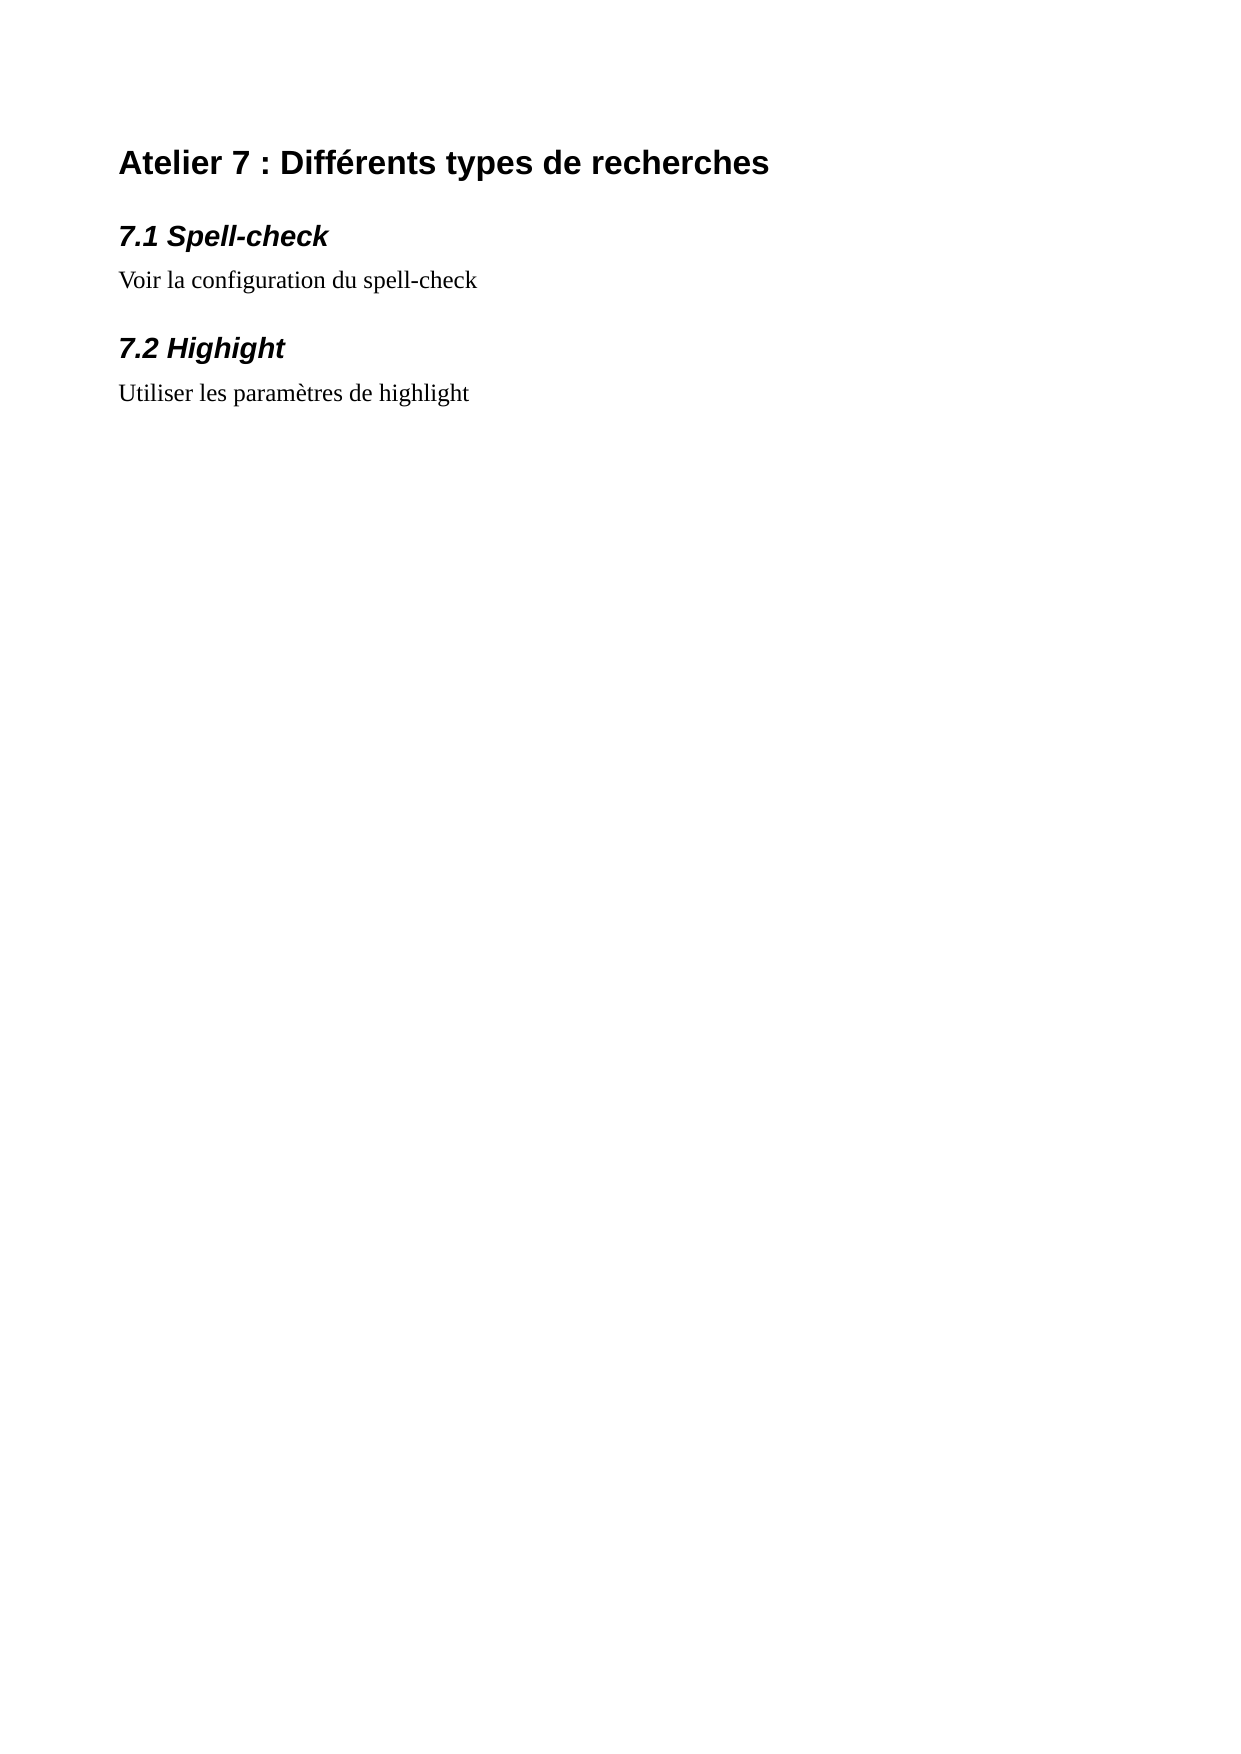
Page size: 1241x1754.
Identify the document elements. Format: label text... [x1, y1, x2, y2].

text Utiliser les paramètres de highlight [118, 378, 1122, 406]
subtitle Atelier 7 : Différents types de recherches [118, 143, 1122, 182]
text Voir la configuration du spell-check [118, 265, 1122, 294]
subtitle 7.1 Spell-check [118, 219, 1122, 253]
subtitle 7.2 Highight [118, 332, 1122, 365]
